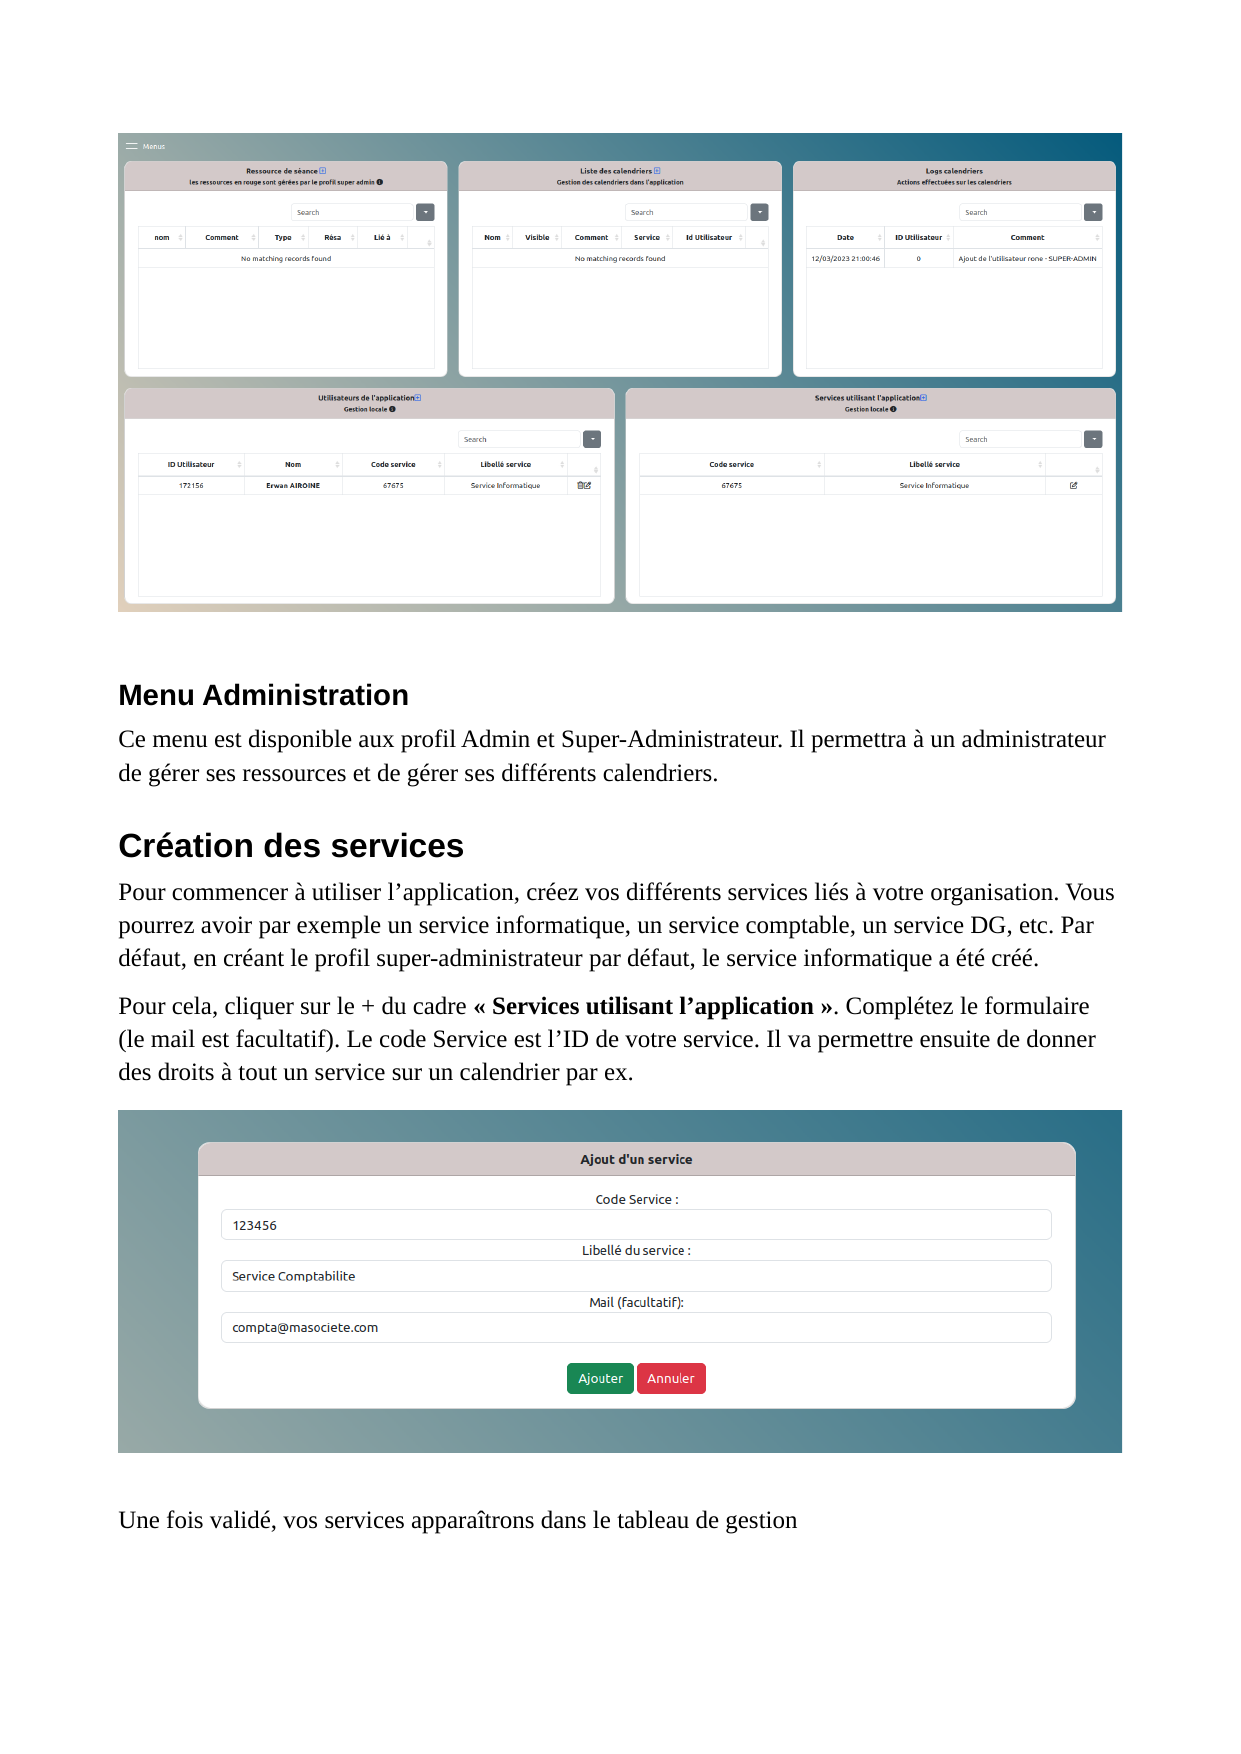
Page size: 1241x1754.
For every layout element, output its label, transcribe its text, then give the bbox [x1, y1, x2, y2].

text Une fois validé, vos services apparaîtrons dans le tableau de gestion [118, 1505, 1122, 1534]
text Ce menu est disponible aux profil Admin et Super-Administrateur. Il permettra à un administrateur de gérer ses ressources et de gérer ses différents calendriers. [118, 724, 1122, 786]
text Pour commencer à utiliser l’application, créez vos différents services liés à votre organisation. Vous pourrez avoir par exemple un service informatique, un service comptable, un service DG, etc. Par défaut, en créant le profil super-administrateur par défaut, le service informatique a été créé. [118, 877, 1122, 972]
text Pour cela, cliquer sur le + du cadre « Services utilisant l’application ». Complétez le formulaire (le mail est facultatif). Le code Service est l’ID de votre service. Il va permettre ensuite de donner des droits à tout un service sur un calendrier par ex. [118, 991, 1122, 1086]
picture [118, 1110, 1123, 1453]
picture [118, 133, 1123, 612]
subtitle Création des services [118, 826, 1122, 865]
subtitle Menu Administration [118, 678, 1122, 712]
